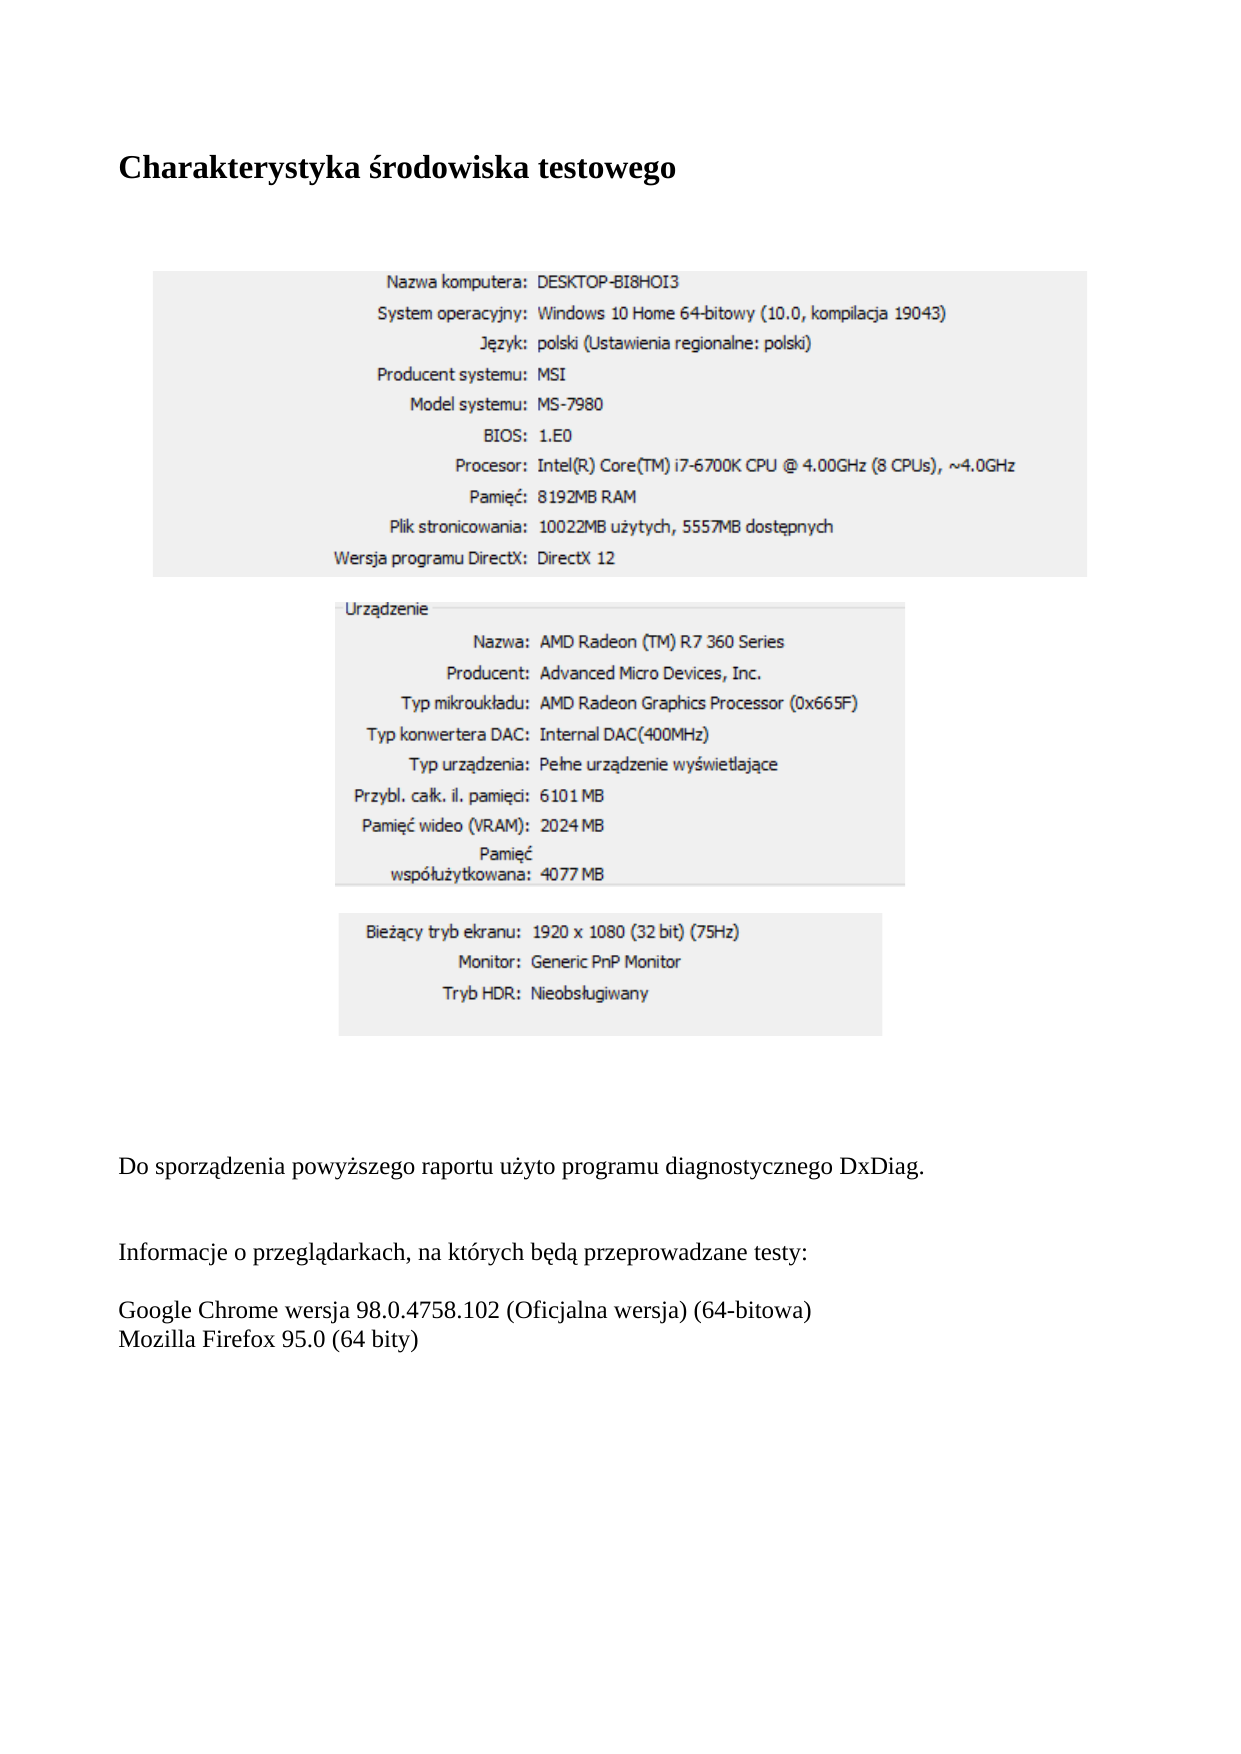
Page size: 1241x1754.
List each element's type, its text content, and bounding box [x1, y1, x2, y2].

picture [152, 271, 1088, 577]
text Mozilla Firefox 95.0 (64 bity) [118, 1324, 1122, 1352]
text Informacje o przeglądarkach, na których będą przeprowadzane testy: [118, 1237, 1122, 1266]
text Charakterystyka środowiska testowego [118, 147, 1122, 185]
picture [335, 602, 906, 887]
picture [338, 913, 883, 1036]
text Do sporządzenia powyższego raportu użyto programu diagnostycznego DxDiag. [118, 1151, 1122, 1180]
text Google Chrome wersja 98.0.4758.102 (Oficjalna wersja) (64-bitowa) [118, 1295, 1122, 1324]
